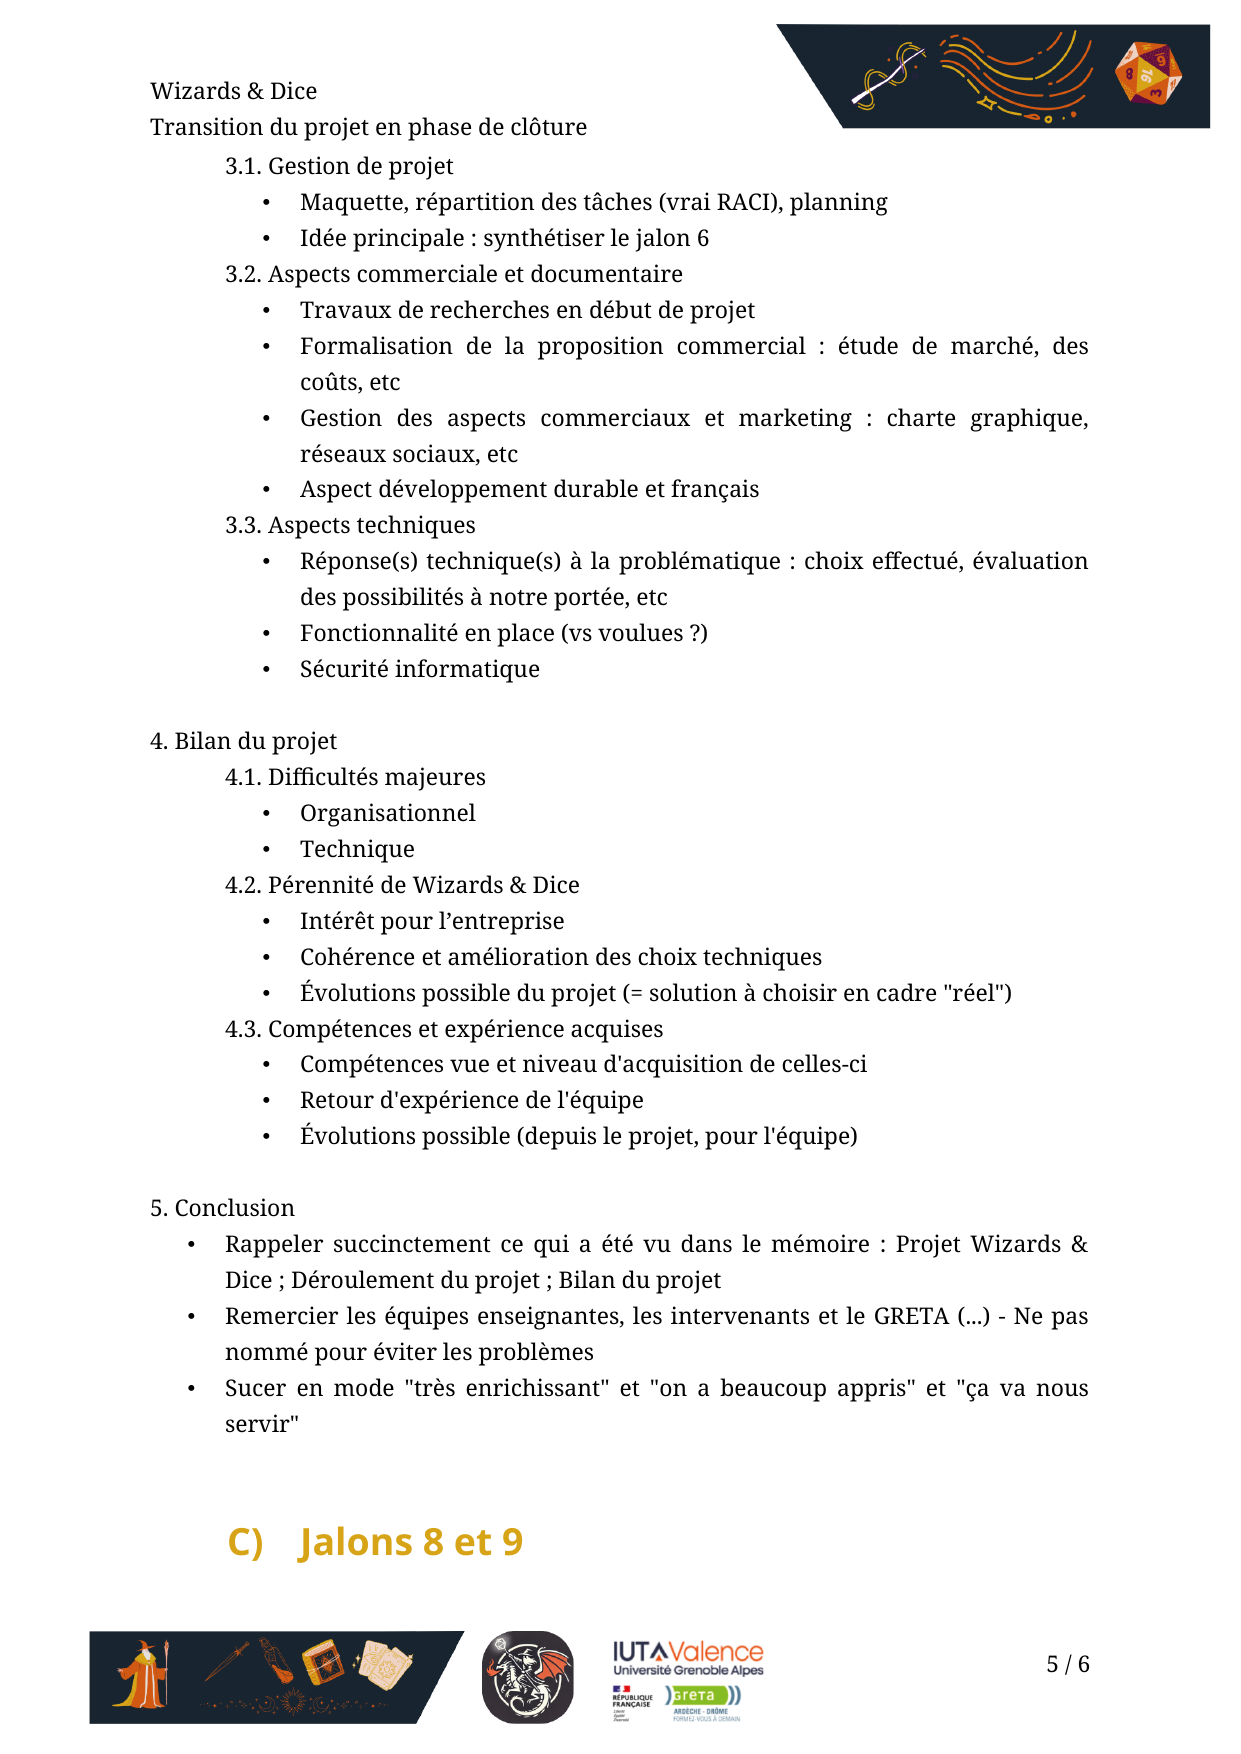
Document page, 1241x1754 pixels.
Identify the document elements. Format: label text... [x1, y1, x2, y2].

list Organisationnel [262, 797, 1090, 828]
text 4.1. Difficultés majeures [225, 761, 1090, 792]
list Remercier les équipes enseignantes, les intervenants et le GRETA (...) - Ne pas nommé pour éviter les problèmes [187, 1300, 1090, 1367]
list Fonctionnalité en place (vs voulues ?) [262, 617, 1090, 648]
list Compétences vue et niveau d'acquisition de celles-ci [262, 1048, 1090, 1080]
list Maquette, répartition des tâches (vrai RACI), planning [262, 186, 1090, 217]
list Sécurité informatique [262, 653, 1090, 684]
text 3.1. Gestion de projet [225, 150, 1090, 181]
text 4. Bilan du projet [150, 725, 1090, 756]
text 3.3. Aspects techniques [225, 509, 1090, 541]
picture [81, 1620, 788, 1733]
list Idée principale : synthétiser le jalon 6 [262, 222, 1090, 253]
text 4.3. Compétences et expérience acquises [225, 1012, 1090, 1044]
text 3.2. Aspects commerciale et documentaire [225, 258, 1090, 289]
text 5. Conclusion [150, 1192, 1090, 1223]
list Sucer en mode "très enrichissant" et "on a beaucoup appris" et "ça va nous servir" [187, 1372, 1090, 1439]
list Technique [262, 833, 1090, 864]
list Aspect développement durable et français [262, 473, 1090, 505]
list Retour d'expérience de l'équipe [262, 1084, 1090, 1116]
list Gestion des aspects commerciaux et marketing : charte graphique, réseaux sociaux, etc [262, 402, 1090, 469]
text 4.2. Pérennité de Wizards & Dice [225, 869, 1090, 900]
list Rappeler succinctement ce qui a été vu dans le mémoire : Projet Wizards & Dice ; Déroulement du projet ; Bilan du projet [187, 1228, 1090, 1295]
picture [771, 21, 1218, 131]
list Intérêt pour l’entreprise [262, 905, 1090, 936]
list Formalisation de la proposition commercial : étude de marché, des coûts, etc [262, 330, 1090, 397]
list Évolutions possible du projet (= solution à choisir en cadre "réel") [262, 977, 1090, 1008]
list Évolutions possible (depuis le projet, pour l'équipe) [262, 1120, 1090, 1152]
list Réponse(s) technique(s) à la problématique : choix effectué, évaluation des possibilités à notre portée, etc [262, 545, 1090, 612]
subtitle Jalons 8 et 9 [227, 1516, 1090, 1567]
list Cohérence et amélioration des choix techniques [262, 941, 1090, 972]
list Travaux de recherches en début de projet [262, 294, 1090, 325]
